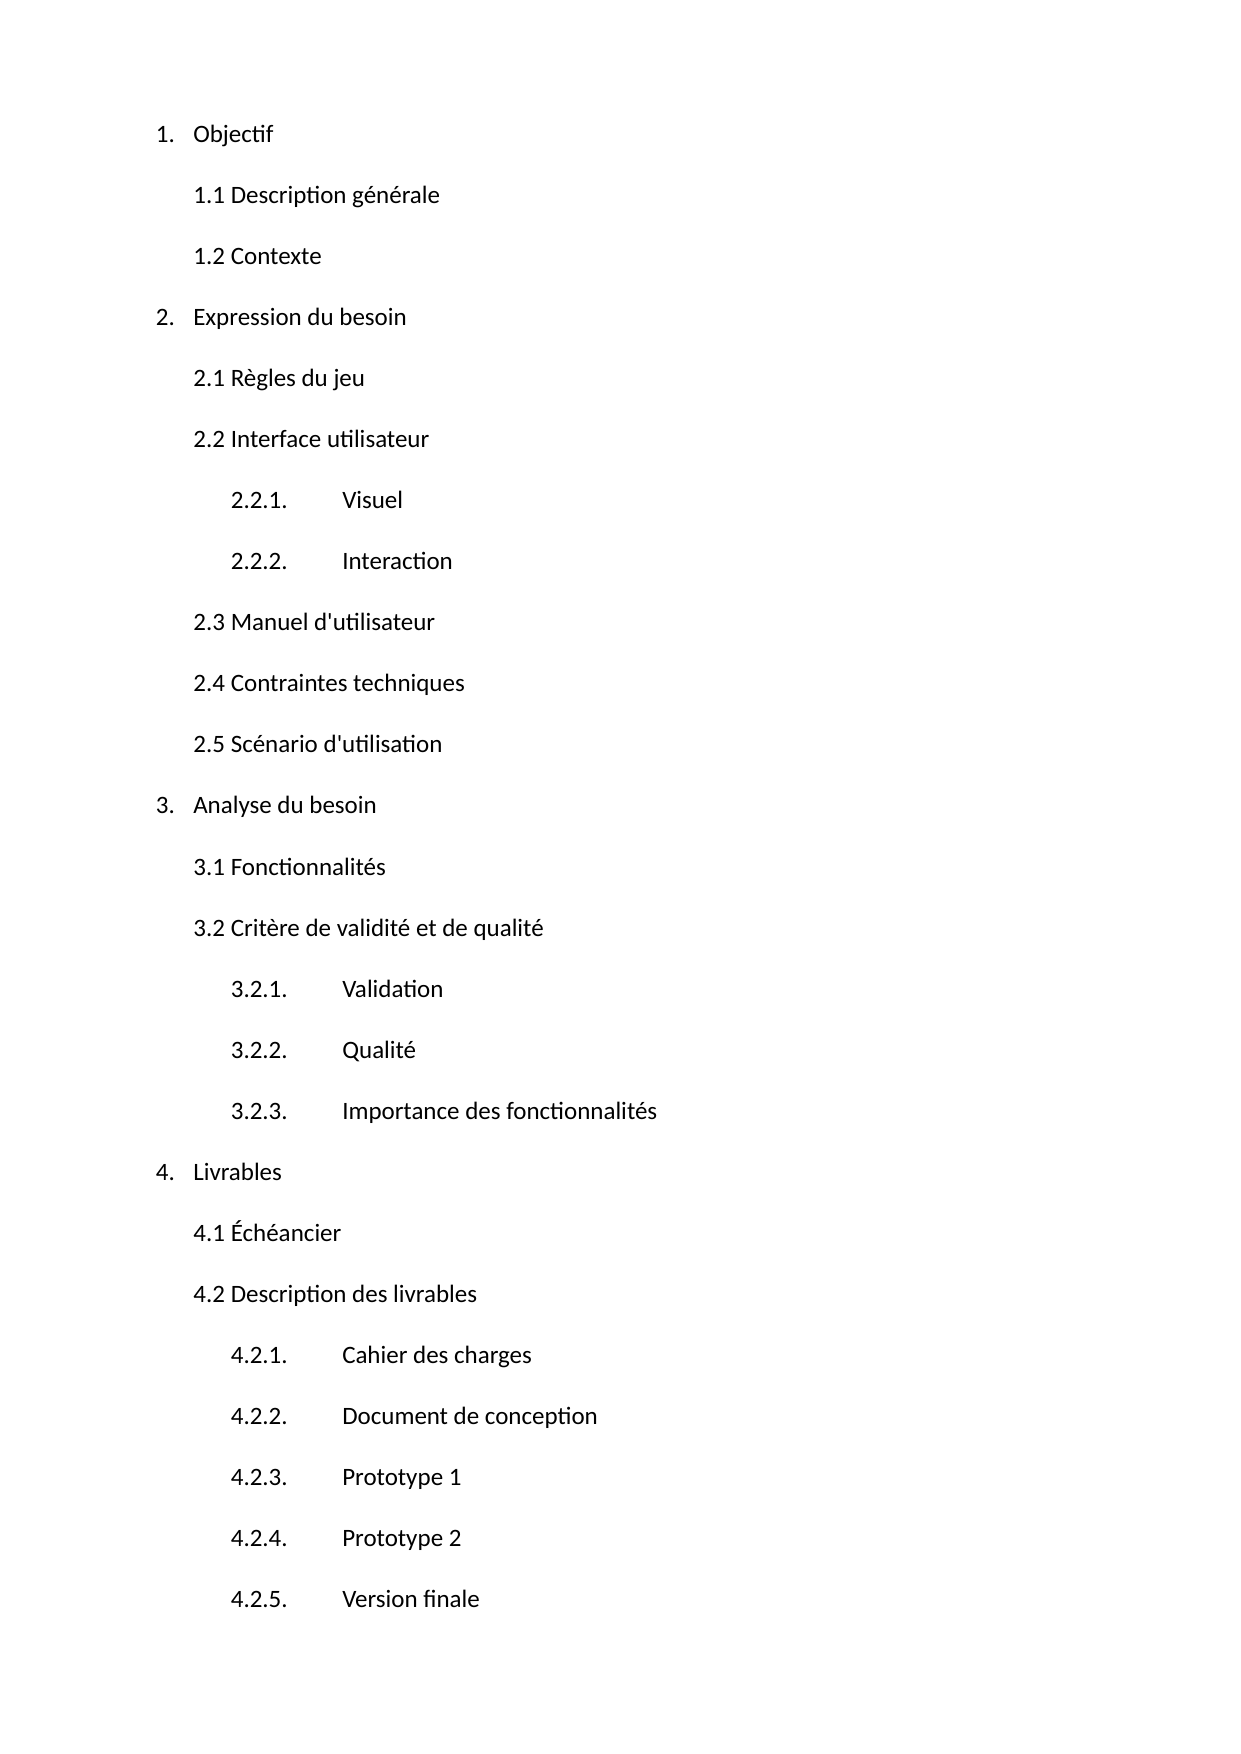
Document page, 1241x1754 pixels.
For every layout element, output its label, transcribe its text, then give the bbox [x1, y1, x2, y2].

list Expression du besoin [156, 301, 1122, 332]
list Importance des fonctionnalités [231, 1095, 1122, 1125]
list Contexte [193, 240, 1122, 271]
list Règles du jeu [193, 362, 1122, 393]
list Échéancier [193, 1217, 1122, 1247]
list Cahier des charges [231, 1339, 1122, 1369]
list Livrables [156, 1156, 1122, 1186]
list Objectif [156, 118, 1122, 149]
list Document de conception [231, 1400, 1122, 1431]
list Manuel d'utilisateur [193, 606, 1122, 637]
list Visuel [231, 484, 1122, 515]
list Validation [231, 973, 1122, 1003]
list Description des livrables [193, 1278, 1122, 1308]
list Prototype 1 [231, 1461, 1122, 1492]
list Description générale [193, 179, 1122, 210]
list Version finale [231, 1583, 1122, 1614]
list Analyse du besoin [156, 789, 1122, 820]
list Interface utilisateur [193, 423, 1122, 454]
list Prototype 2 [231, 1522, 1122, 1553]
list Contraintes techniques [193, 667, 1122, 698]
list Critère de validité et de qualité [193, 912, 1122, 942]
list Qualité [231, 1034, 1122, 1064]
list Fonctionnalités [193, 851, 1122, 881]
list Interaction [231, 545, 1122, 576]
list Scénario d'utilisation [193, 728, 1122, 759]
